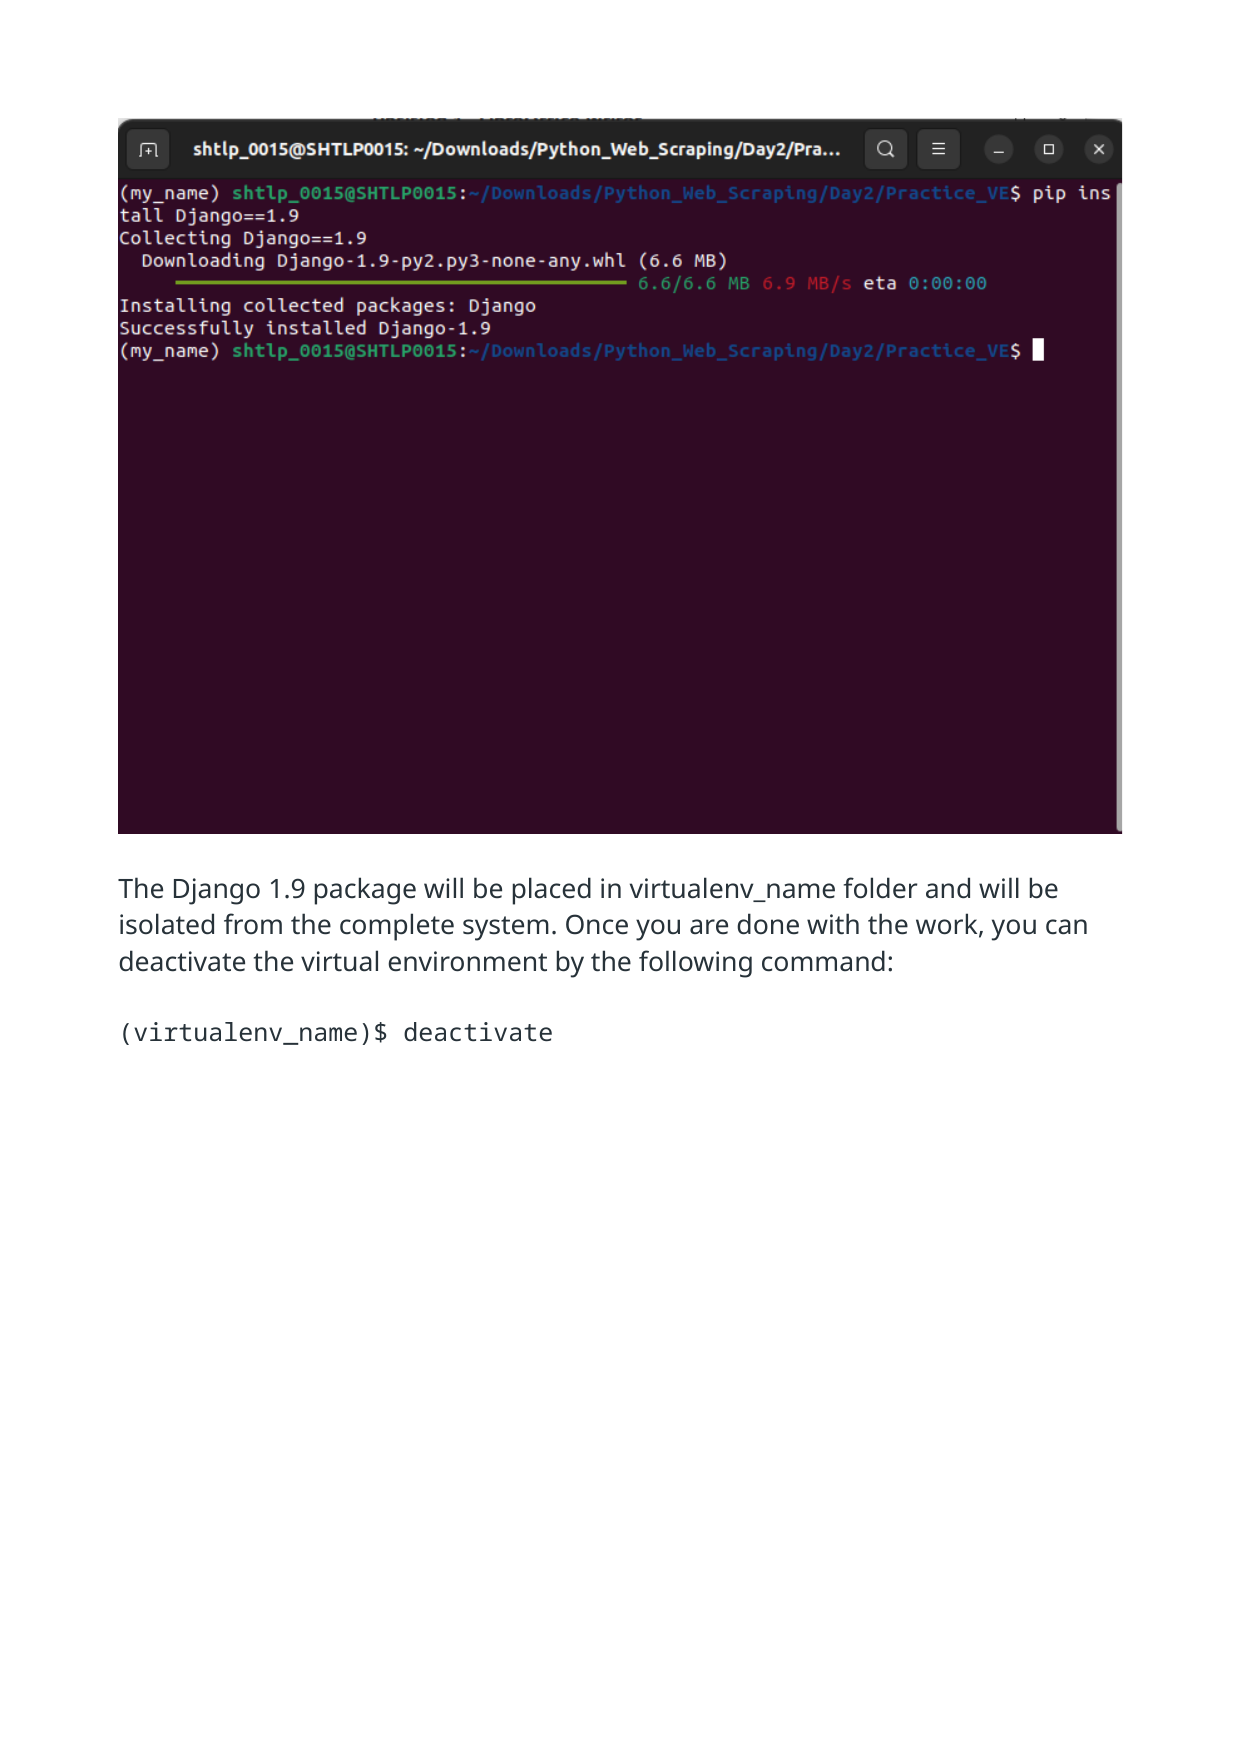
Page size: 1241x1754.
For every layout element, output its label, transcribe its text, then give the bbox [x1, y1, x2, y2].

picture [118, 118, 1123, 834]
text (virtualenv_name)$ deactivate [118, 1015, 1122, 1049]
text The Django 1.9 package will be placed in virtualenv_name folder and will be isolated from the complete system. Once you are done with the work, you can deactivate the virtual environment by the following command: [118, 870, 1122, 979]
